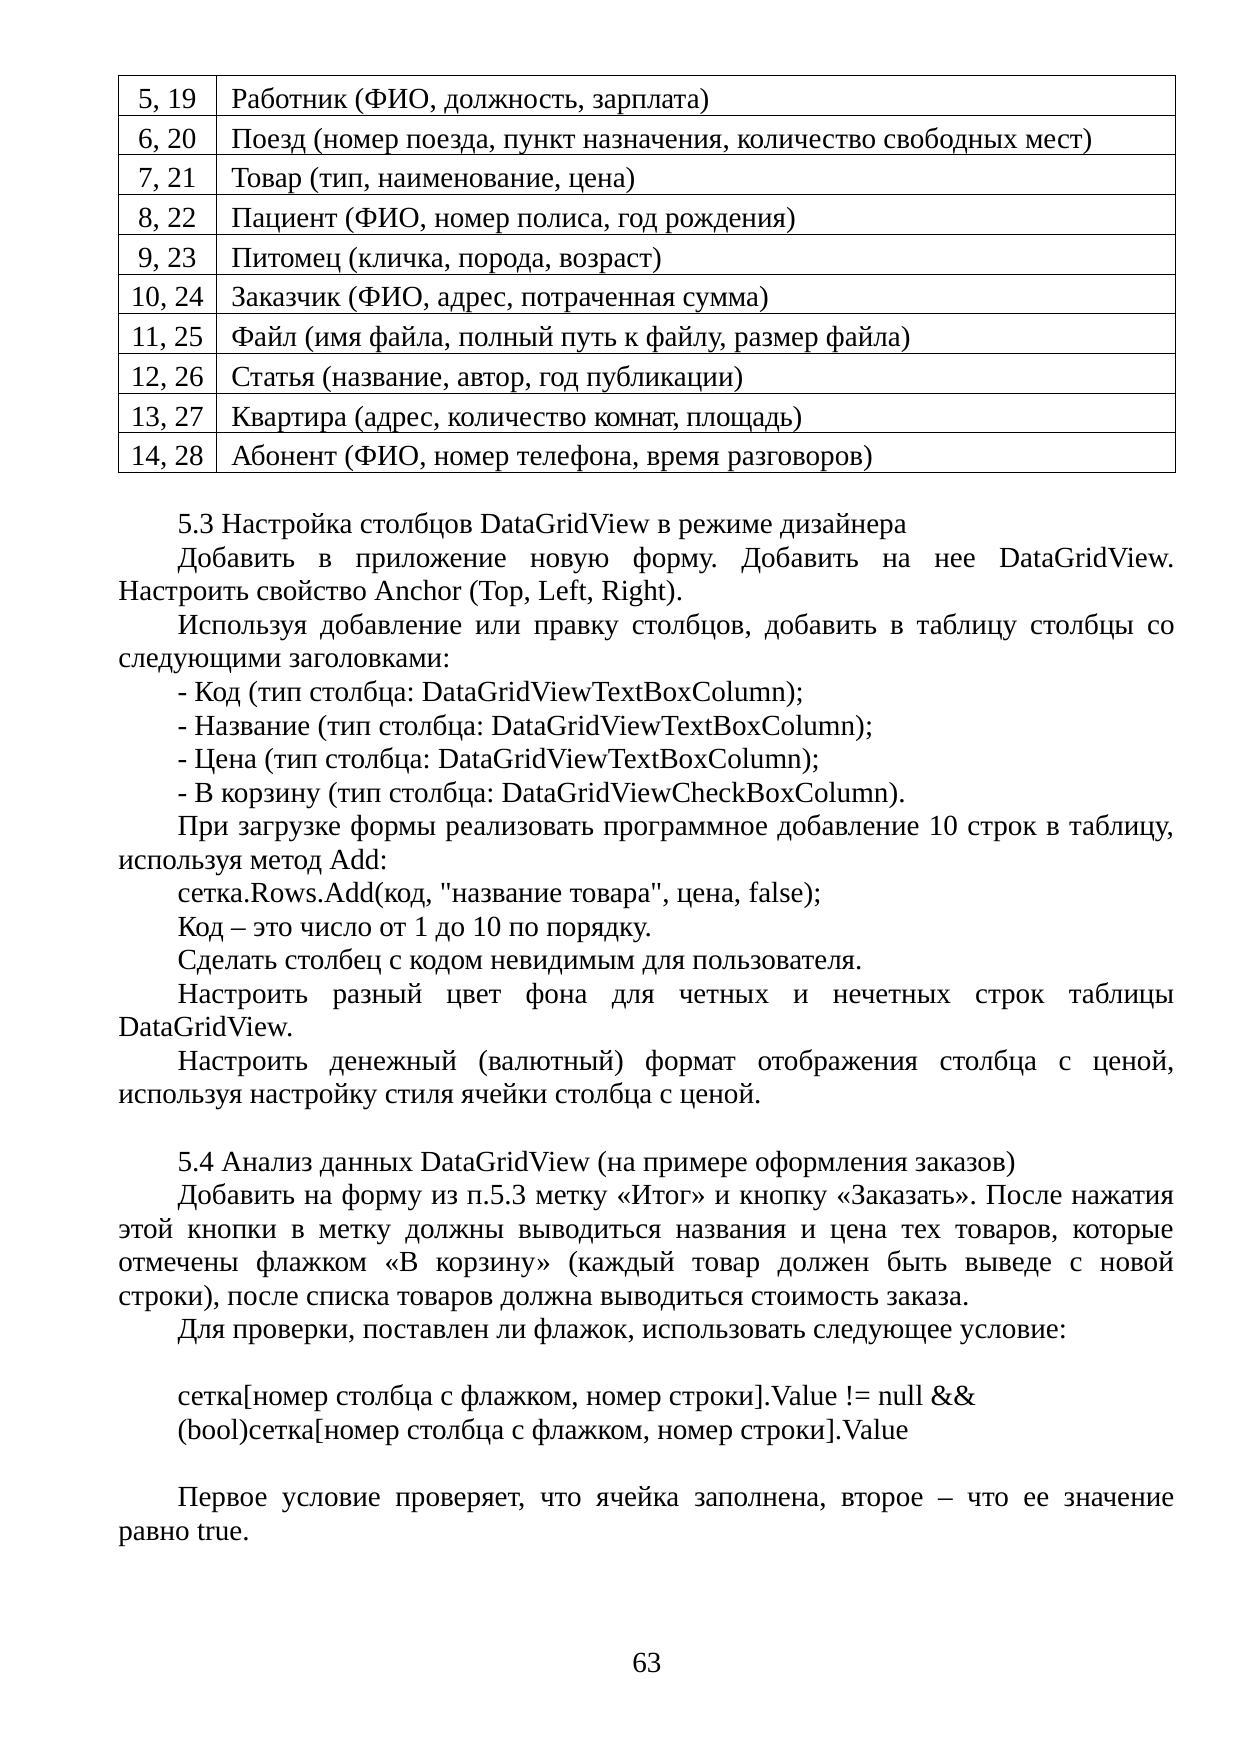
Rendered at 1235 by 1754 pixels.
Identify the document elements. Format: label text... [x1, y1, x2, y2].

table_cell 14, 28 [119, 433, 216, 472]
text - Название (тип столбца: DataGridViewTextBoxColumn); [118, 708, 1175, 741]
text Используя добавление или правку столбцов, добавить в таблицу столбцы со следующими заголовками: [118, 607, 1175, 674]
table_cell 10, 24 [119, 275, 216, 313]
text 5.3 Настройка столбцов DataGridView в режиме дизайнера [118, 506, 1175, 540]
table_cell 5, 19 [119, 76, 216, 115]
table_cell Пациент (ФИО, номер полиса, год рождения) [217, 195, 1175, 234]
table_cell 6, 20 [119, 116, 216, 154]
table_cell Заказчик (ФИО, адрес, потраченная сумма) [217, 275, 1175, 313]
text Первое условие проверяет, что ячейка заполнена, второе – что ее значение равно true. [118, 1479, 1175, 1546]
text Для проверки, поставлен ли флажок, использовать следующее условие: [118, 1311, 1175, 1345]
text Код – это число от 1 до 10 по порядку. [118, 909, 1175, 942]
table_cell Работник (ФИО, должность, зарплата) [217, 76, 1175, 115]
table_cell 7, 21 [119, 155, 216, 194]
text сетка.Rows.Add(код, "название товара", цена, false); [118, 875, 1175, 909]
table_cell 12, 26 [119, 354, 216, 392]
table_cell 11, 25 [119, 314, 216, 353]
text - В корзину (тип столбца: DataGridViewCheckBoxColumn). [118, 775, 1175, 808]
text При загрузке формы реализовать программное добавление 10 строк в таблицу, используя метод Add: [118, 808, 1175, 875]
table_cell Товар (тип, наименование, цена) [217, 155, 1175, 194]
text (bool)сетка[номер столбца с флажком, номер строки].Value [118, 1412, 1175, 1446]
text Добавить в приложение новую форму. Добавить на нее DataGridView. Настроить свойство Anchor (Top, Left, Right). [118, 540, 1175, 607]
table_cell Питомец (кличка, порода, возраст) [217, 235, 1175, 273]
table_cell 13, 27 [119, 394, 216, 432]
table_cell 8, 22 [119, 195, 216, 234]
text - Код (тип столбца: DataGridViewTextBoxColumn); [118, 674, 1175, 708]
text Сделать столбец с кодом невидимым для пользователя. [118, 942, 1175, 976]
table_cell Квартира (адрес, количество комнат, площадь) [217, 394, 1175, 432]
text Настроить денежный (валютный) формат отображения столбца с ценой, используя настройку стиля ячейки столбца с ценой. [118, 1043, 1175, 1110]
text - Цена (тип столбца: DataGridViewTextBoxColumn); [118, 741, 1175, 775]
table_cell Файл (имя файла, полный путь к файлу, размер файла) [217, 314, 1175, 353]
text 5.4 Анализ данных DataGridView (на примере оформления заказов) [118, 1144, 1175, 1177]
text сетка[номер столбца с флажком, номер строки].Value != null && [118, 1378, 1175, 1412]
text Настроить разный цвет фона для четных и нечетных строк таблицы DataGridView. [118, 976, 1175, 1043]
table_cell Абонент (ФИО, номер телефона, время разговоров) [217, 433, 1175, 472]
table_cell Статья (название, автор, год публикации) [217, 354, 1175, 392]
table_cell Поезд (номер поезда, пункт назначения, количество свободных мест) [217, 116, 1175, 154]
table_cell 9, 23 [119, 235, 216, 273]
text Добавить на форму из п.5.3 метку «Итог» и кнопку «Заказать». После нажатия этой кнопки в метку должны выводиться названия и цена тех товаров, которые отмечены флажком «В корзину» (каждый товар должен быть выведе с новой строки), после списка товаров должна выводиться стоимость заказа. [118, 1177, 1175, 1311]
